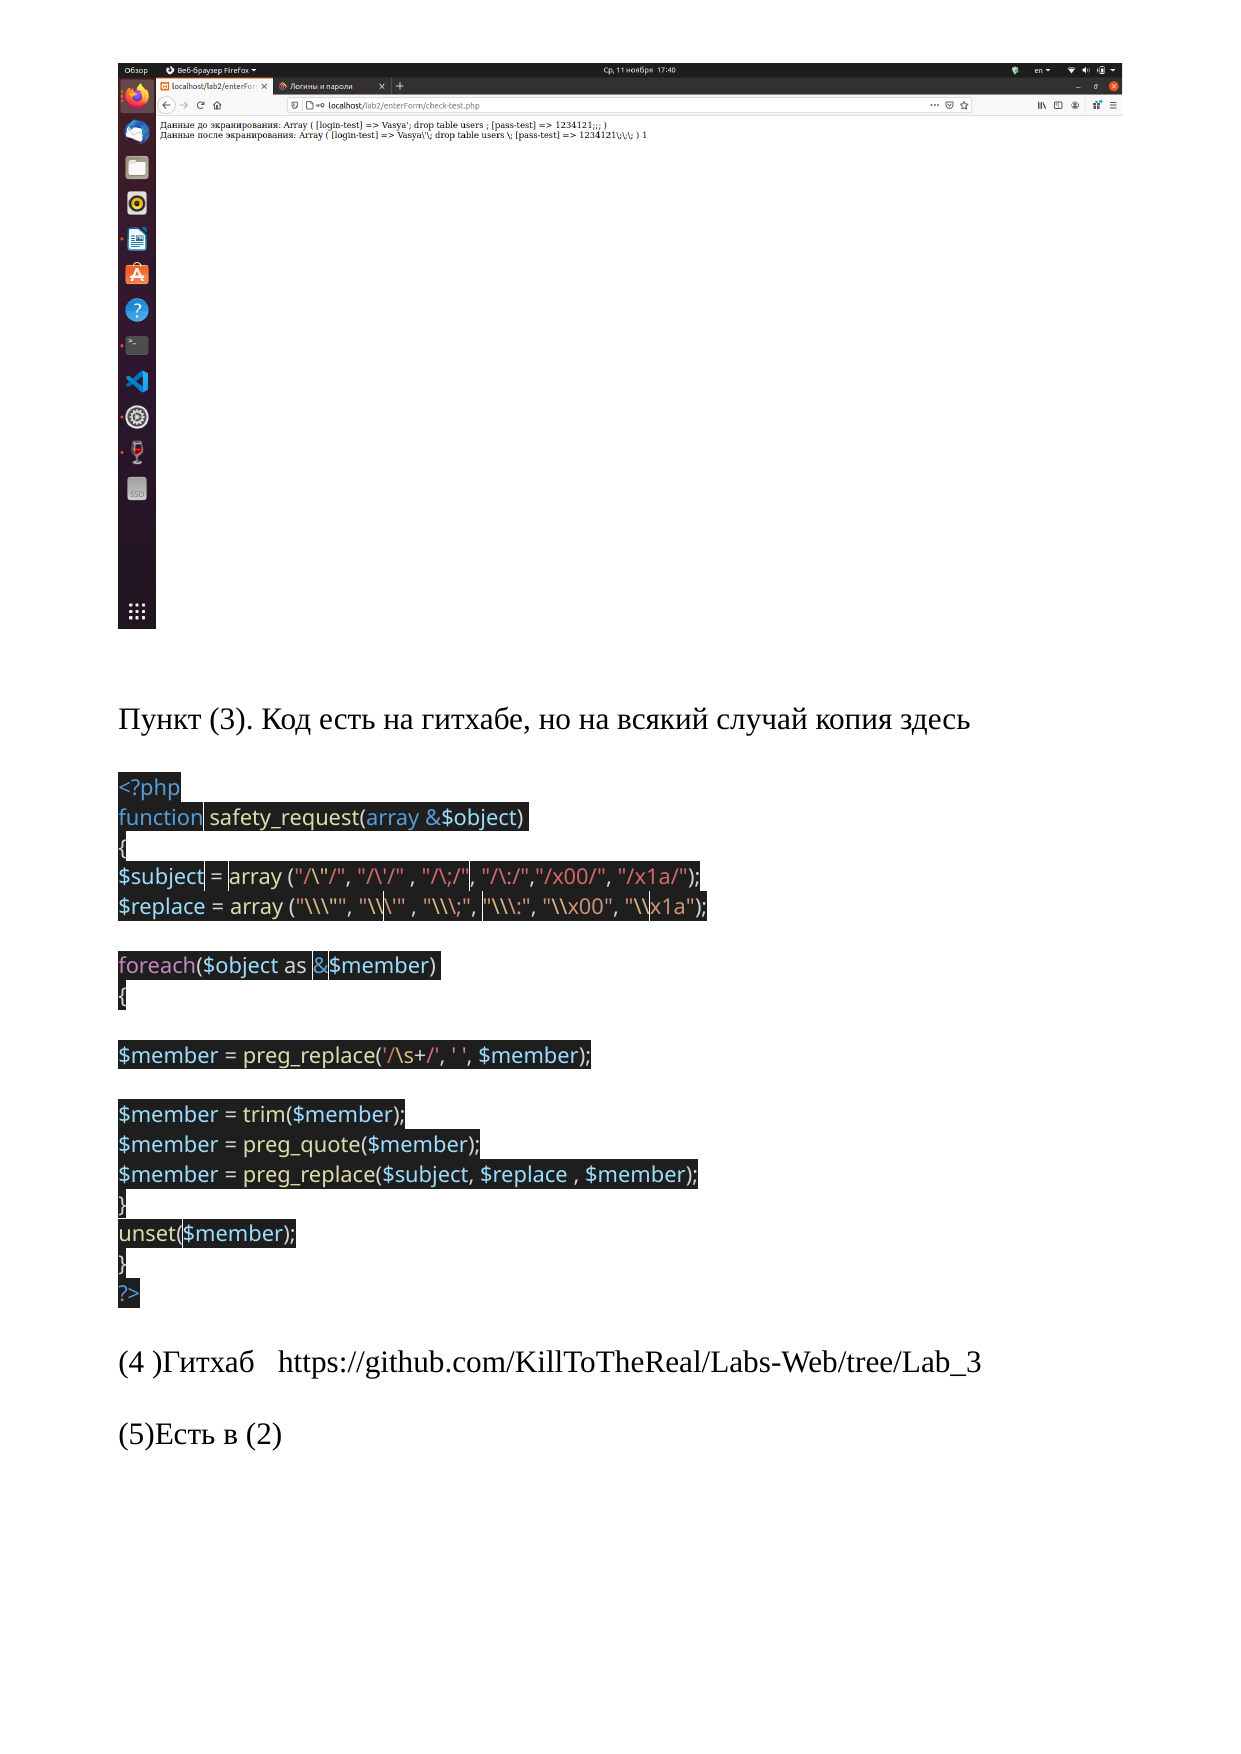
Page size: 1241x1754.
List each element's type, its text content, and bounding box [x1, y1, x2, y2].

text $member = preg_quote($member); [118, 1129, 1122, 1159]
text function safety_request(array &$object) [118, 802, 1122, 831]
text $subject = array ("/\"/", "/\'/" , "/\;/", "/\:/","/x00/", "/x1a/"); [118, 861, 1122, 891]
text } [118, 1248, 1122, 1278]
text Пункт (3). Код есть на гитхабе, но на всякий случай копия здесь [118, 700, 1122, 736]
picture [118, 63, 1123, 629]
text $member = preg_replace('/\s+/', ' ', $member); [118, 1040, 1122, 1069]
text $member = trim($member); [118, 1099, 1122, 1129]
text (4 )Гитхаб https://github.com/KillToTheReal/Labs-Web/tree/Lab_3 [118, 1344, 1122, 1380]
text { [118, 980, 1122, 1010]
text <?php [118, 772, 1122, 802]
text (5)Есть в (2) [118, 1416, 1122, 1452]
text $member = preg_replace($subject, $replace , $member); [118, 1159, 1122, 1189]
text unset($member); [118, 1218, 1122, 1248]
text { [118, 831, 1122, 861]
text $replace = array ("\\\"", "\\\'" , "\\\;", "\\\:", "\\x00", "\\x1a"); [118, 891, 1122, 921]
text } [118, 1189, 1122, 1218]
text ?> [118, 1278, 1122, 1308]
text foreach($object as &$member) [118, 951, 1122, 980]
